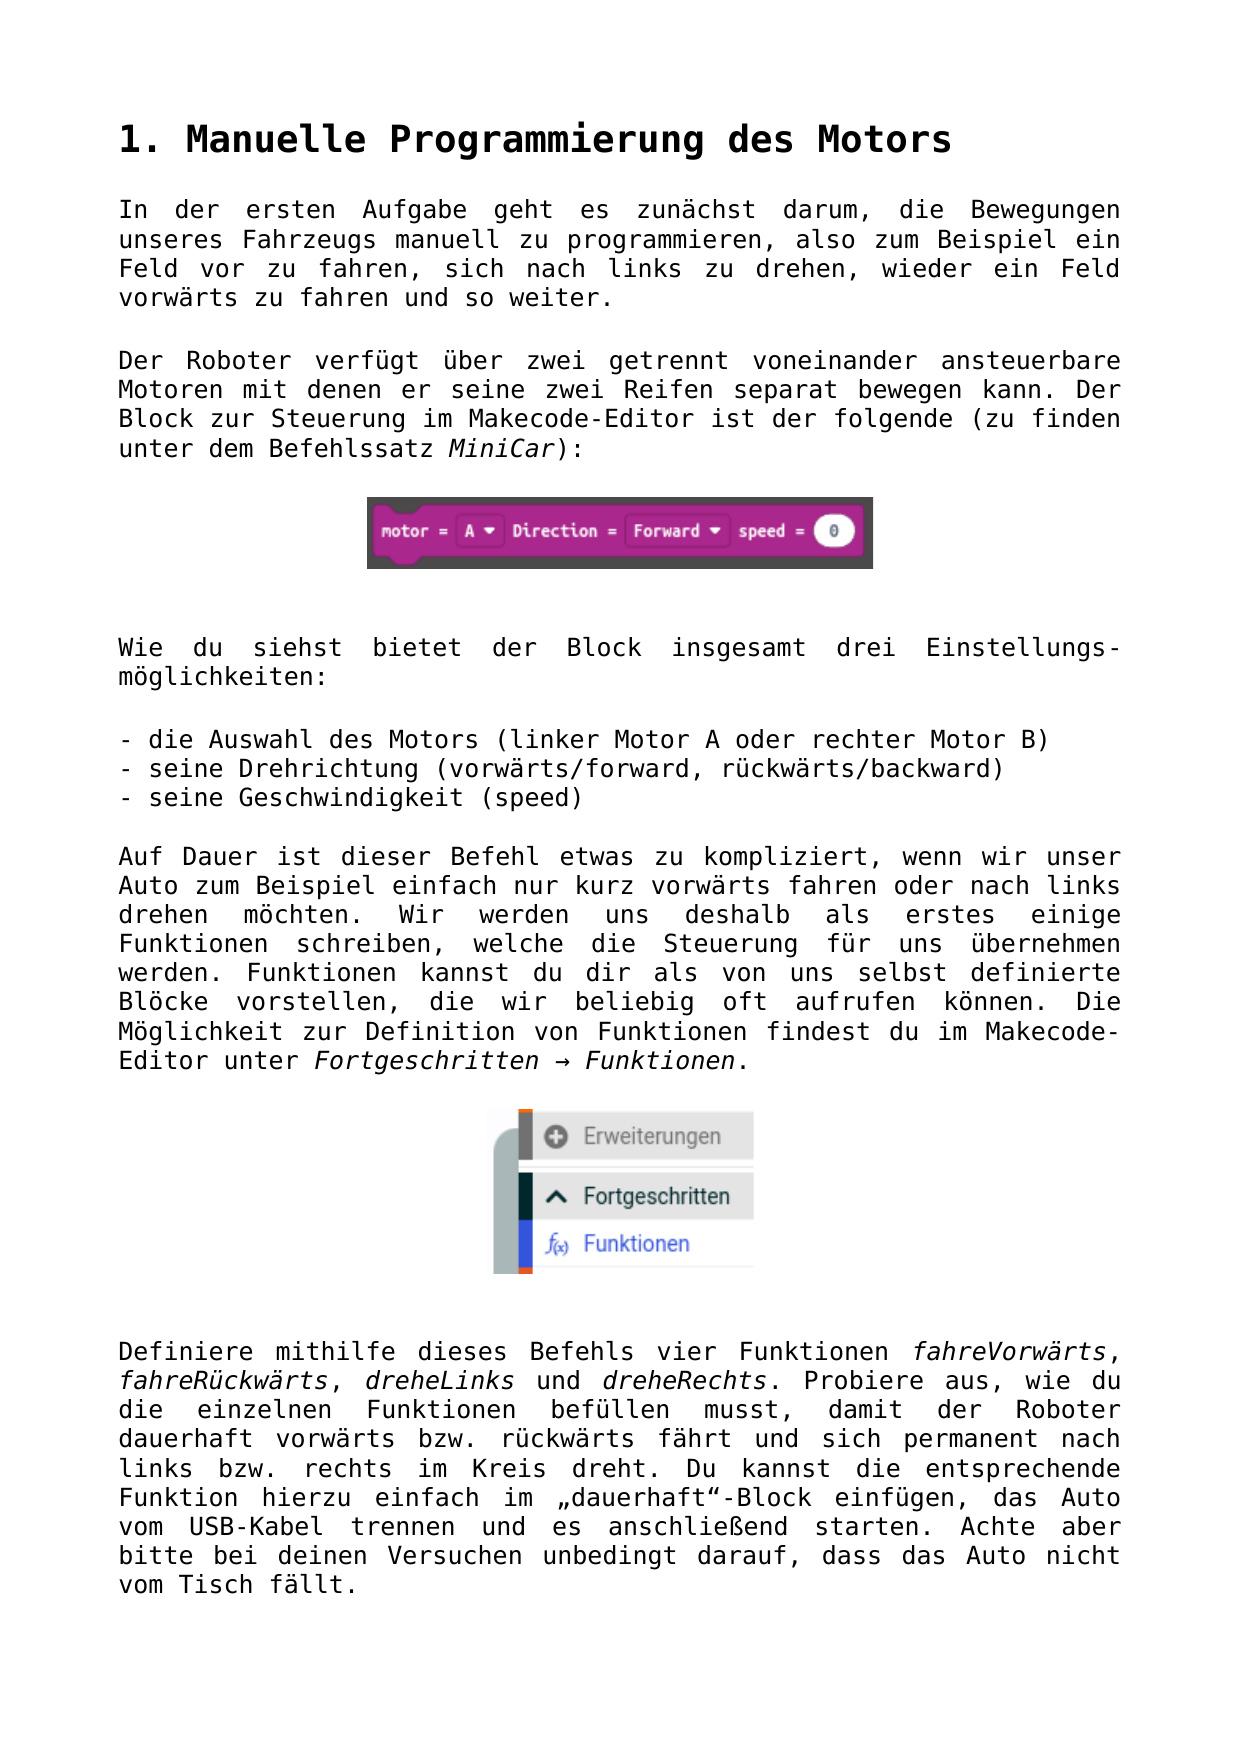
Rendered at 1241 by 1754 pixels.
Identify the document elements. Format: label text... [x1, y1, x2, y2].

text Definiere mithilfe dieses Befehls vier Funktionen fahreVorwärts, fahreRückwärts, dreheLinks und dreheRechts. Probiere aus, wie du die einzelnen Funktionen befüllen musst, damit der Roboter dauerhaft vorwärts bzw. rückwärts fährt und sich permanent nach links bzw. rechts im Kreis dreht. Du kannst die entsprechende Funktion hierzu einfach im „dauerhaft“-Block einfügen, das Auto vom USB-Kabel trennen und es anschließend starten. Achte aber bitte bei deinen Versuchen unbedingt darauf, dass das Auto nicht vom Tisch fällt. [118, 1337, 1122, 1600]
text Auf Dauer ist dieser Befehl etwas zu kompliziert, wenn wir unser Auto zum Beispiel einfach nur kurz vorwärts fahren oder nach links drehen möchten. Wir werden uns deshalb als erstes einige Funktionen schreiben, welche die Steuerung für uns übernehmen werden. Funktionen kannst du dir als von uns selbst definierte Blöcke vorstellen, die wir beliebig oft aufrufen können. Die Möglichkeit zur Definition von Funktionen findest du im Makecode-Editor unter Fortgeschritten → Funktionen. [118, 842, 1122, 1075]
text Wie du siehst bietet der Block insgesamt drei Einstellungs­möglichkeiten: [118, 633, 1122, 691]
picture [486, 1109, 754, 1274]
text - seine Drehrichtung (vorwärts/forward, rückwärts/backward) [118, 754, 1122, 783]
text In der ersten Aufgabe geht es zunächst darum, die Bewegungen unseres Fahrzeugs manuell zu programmieren, also zum Beispiel ein Feld vor zu fahren, sich nach links zu drehen, wieder ein Feld vorwärts zu fahren und so weiter. [118, 196, 1122, 312]
picture [367, 497, 874, 569]
text 1. Manuelle Programmierung des Motors [118, 118, 1122, 162]
text - seine Geschwindigkeit (speed) [118, 783, 1122, 813]
text - die Auswahl des Motors (linker Motor A oder rechter Motor B) [118, 725, 1122, 754]
text Der Roboter verfügt über zwei getrennt voneinander ansteuerbare Motoren mit denen er seine zwei Reifen separat bewegen kann. Der Block zur Steuerung im Makecode-Editor ist der folgende (zu finden unter dem Befehlssatz MiniCar): [118, 346, 1122, 463]
